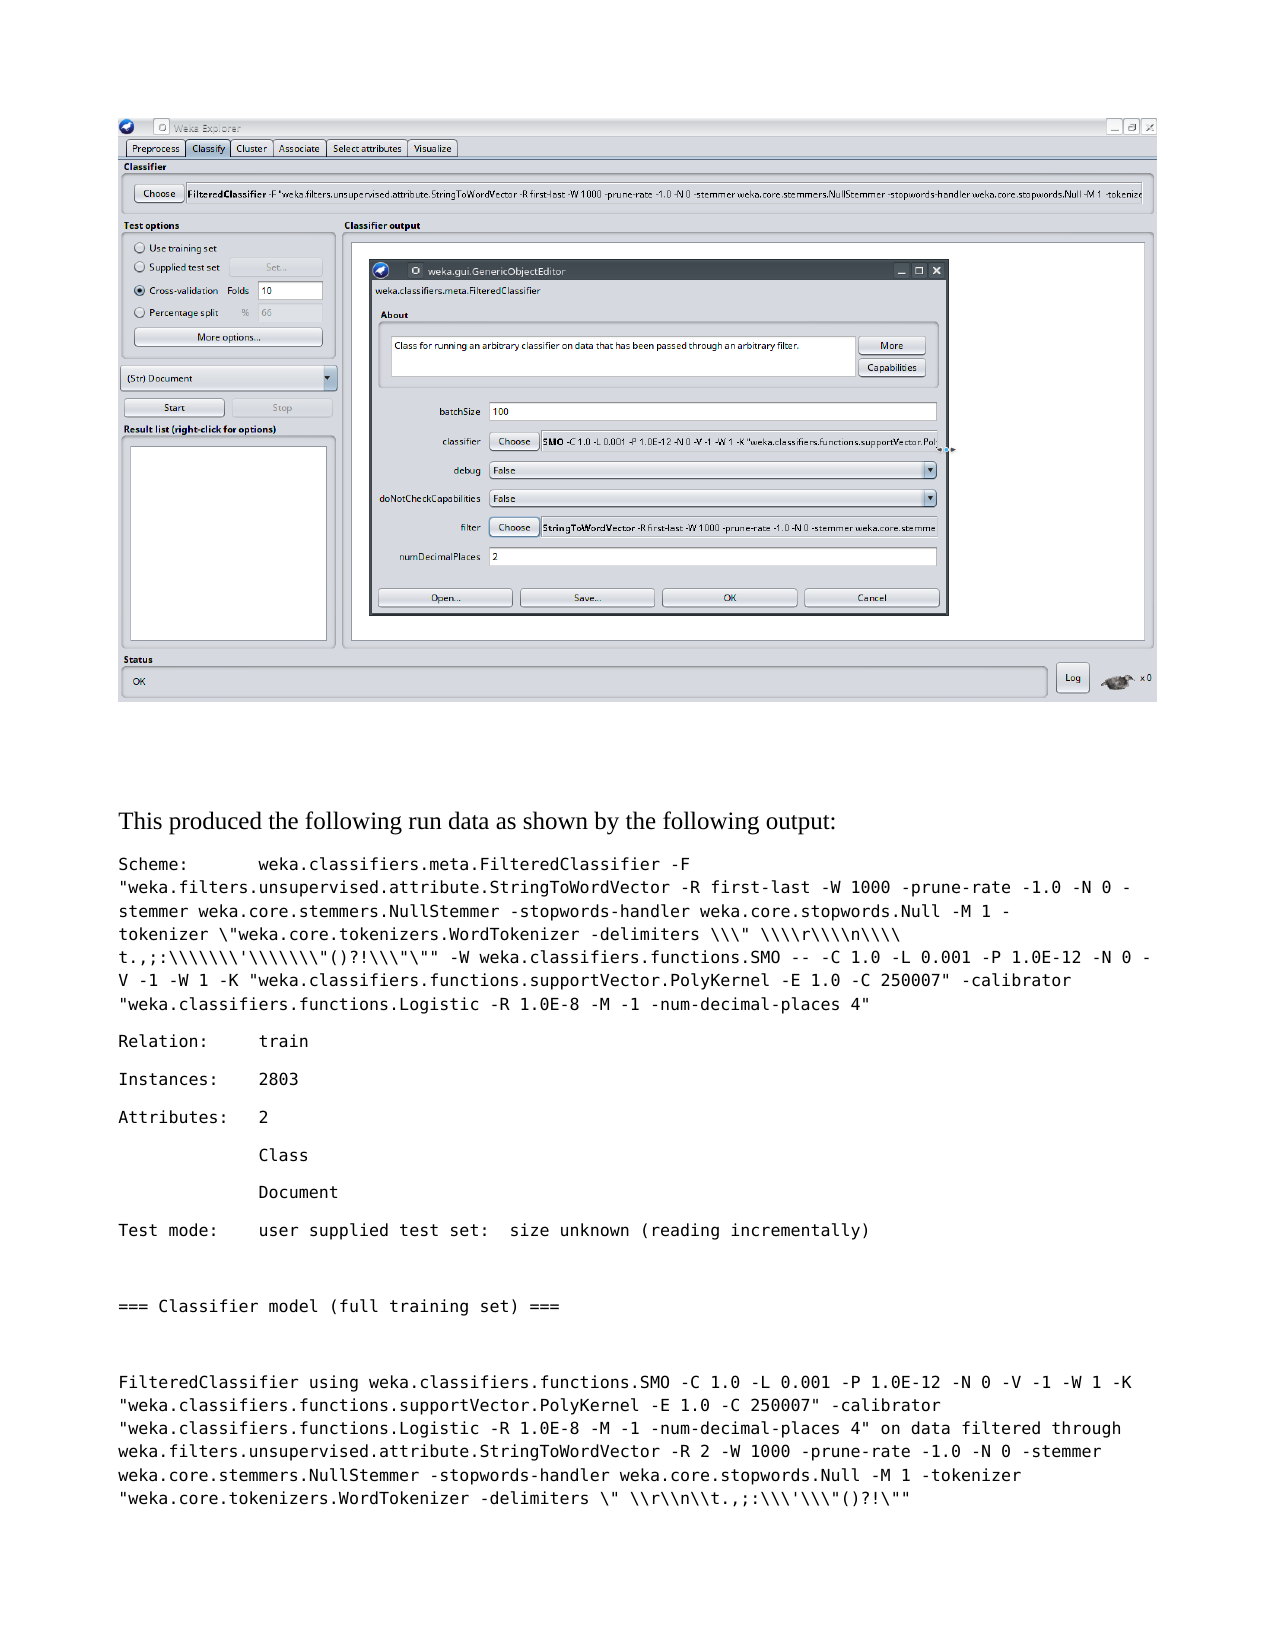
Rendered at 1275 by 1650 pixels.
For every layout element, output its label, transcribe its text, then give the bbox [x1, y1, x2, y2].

text Scheme: weka.classifiers.meta.FilteredClassifier -F "weka.filters.unsupervised.attribute.StringToWordVector -R first-last -W 1000 -prune-rate -1.0 -N 0 -stemmer weka.core.stemmers.NullStemmer -stopwords-handler weka.core.stopwords.Null -M 1 -tokenizer \"weka.core.tokenizers.WordTokenizer -delimiters \\\" \\\\r\\\\n\\\\t.,;:\\\\\\\'\\\\\\\"()?!\\\"\"" -W weka.classifiers.functions.SMO -- -C 1.0 -L 0.001 -P 1.0E-12 -N 0 -V -1 -W 1 -K "weka.classifiers.functions.supportVector.PolyKernel -E 1.0 -C 250007" -calibrator "weka.classifiers.functions.Logistic -R 1.0E-8 -M -1 -num-decimal-places 4" [118, 855, 1157, 1014]
text This produced the following run data as shown by the following output: [118, 806, 1157, 835]
text FilteredClassifier using weka.classifiers.functions.SMO -C 1.0 -L 0.001 -P 1.0E-12 -N 0 -V -1 -W 1 -K "weka.classifiers.functions.supportVector.PolyKernel -E 1.0 -C 250007" -calibrator "weka.classifiers.functions.Logistic -R 1.0E-8 -M -1 -num-decimal-places 4" on data filtered through weka.filters.unsupervised.attribute.StringToWordVector -R 2 -W 1000 -prune-rate -1.0 -N 0 -stemmer weka.core.stemmers.NullStemmer -stopwords-handler weka.core.stopwords.Null -M 1 -tokenizer "weka.core.tokenizers.WordTokenizer -delimiters \" \\r\\n\\t.,;:\\\'\\\"()?!\"" [118, 1372, 1157, 1508]
text Test mode: user supplied test set: size unknown (reading incrementally) [118, 1221, 1157, 1241]
text === Classifier model (full training set) === [118, 1297, 1157, 1316]
picture [118, 118, 1157, 702]
text Attributes: 2 [118, 1108, 1157, 1127]
text Instances: 2803 [118, 1070, 1157, 1089]
text Relation: train [118, 1032, 1157, 1052]
text Class [118, 1146, 1157, 1165]
text Document [118, 1183, 1157, 1203]
